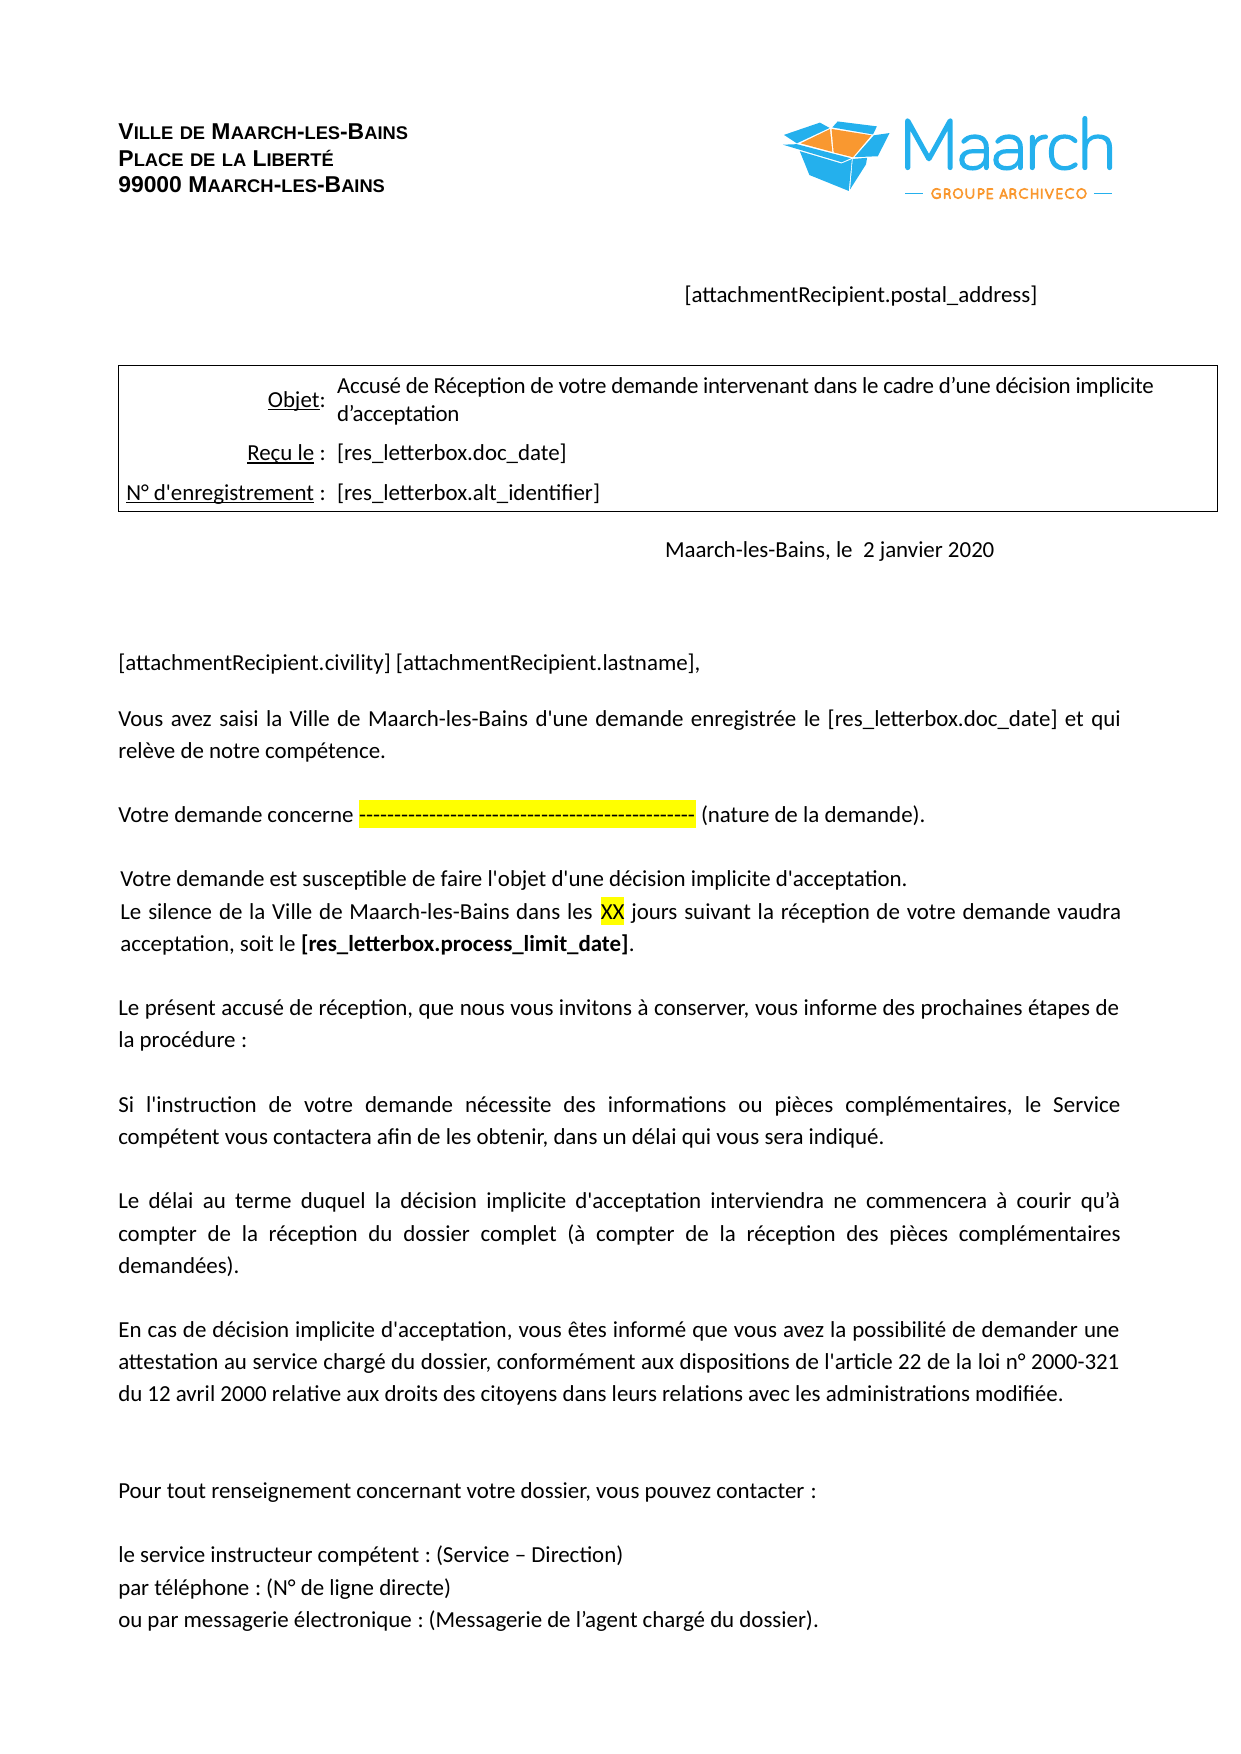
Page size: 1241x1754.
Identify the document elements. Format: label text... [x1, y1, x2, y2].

table_cell [res_letterbox.doc_date] [331, 433, 1217, 472]
text En cas de décision implicite d'acceptation, vous êtes informé que vous avez la possibilité de demander une attestation au service chargé du dossier, conformément aux dispositions de l'article 22 de la loi n° 2000-321 du 12 avril 2000 relative aux droits des citoyens dans leurs relations avec les administrations modifiée. [118, 1315, 1122, 1408]
text Pour tout renseignement concernant votre dossier, vous pouvez contacter : [118, 1476, 1122, 1504]
table_header [118, 275, 679, 314]
text [attachmentRecipient.civility] [attachmentRecipient.lastname], [118, 648, 1122, 676]
table_cell [res_letterbox.alt_identifier] [331, 472, 1217, 511]
table_cell N° d'enregistrement : [119, 472, 331, 511]
text ou par messagerie électronique : (Messagerie de l’agent chargé du dossier). [118, 1605, 1122, 1633]
text le service instructeur compétent : (Service – Direction) [118, 1541, 1122, 1568]
text par téléphone : (N° de ligne directe) [118, 1573, 1122, 1601]
text Votre demande est susceptible de faire l'objet d'une décision implicite d'acceptation. [120, 864, 1122, 893]
table_header Accusé de Réception de votre demande intervenant dans le cadre d’une décision implicite d’acceptation [331, 366, 1217, 432]
text Si l'instruction de votre demande nécessite des informations ou pièces complémentaires, le Service compétent vous contactera afin de les obtenir, dans un délai qui vous sera indiqué. [118, 1090, 1122, 1150]
text Maarch-les-Bains, le 2 janvier 2020 [148, 536, 1122, 563]
table_header [attachmentRecipient.postal_address] [679, 275, 1217, 314]
text Le délai au terme duquel la décision implicite d'acceptation interviendra ne commencera à courir qu’à compter de la réception du dossier complet (à compter de la réception des pièces complémentaires demandées). [118, 1186, 1122, 1279]
text Vous avez saisi la Ville de Maarch-les-Bains d'une demande enregistrée le [res_letterbox.doc_date] et qui relève de notre compétence. [118, 704, 1122, 764]
table_cell Reçu le : [119, 433, 331, 472]
text Le silence de la Ville de Maarch-les-Bains dans les XX jours suivant la réception de votre demande vaudra acceptation, soit le [res_letterbox.process_limit_date]. [120, 897, 1122, 957]
table_header Objet: [119, 366, 331, 432]
text Le présent accusé de réception, que nous vous invitons à conserver, vous informe des prochaines étapes de la procédure : [118, 993, 1122, 1053]
text Votre demande concerne ------------------------------------------------ (nature de la demande). [118, 800, 1122, 828]
